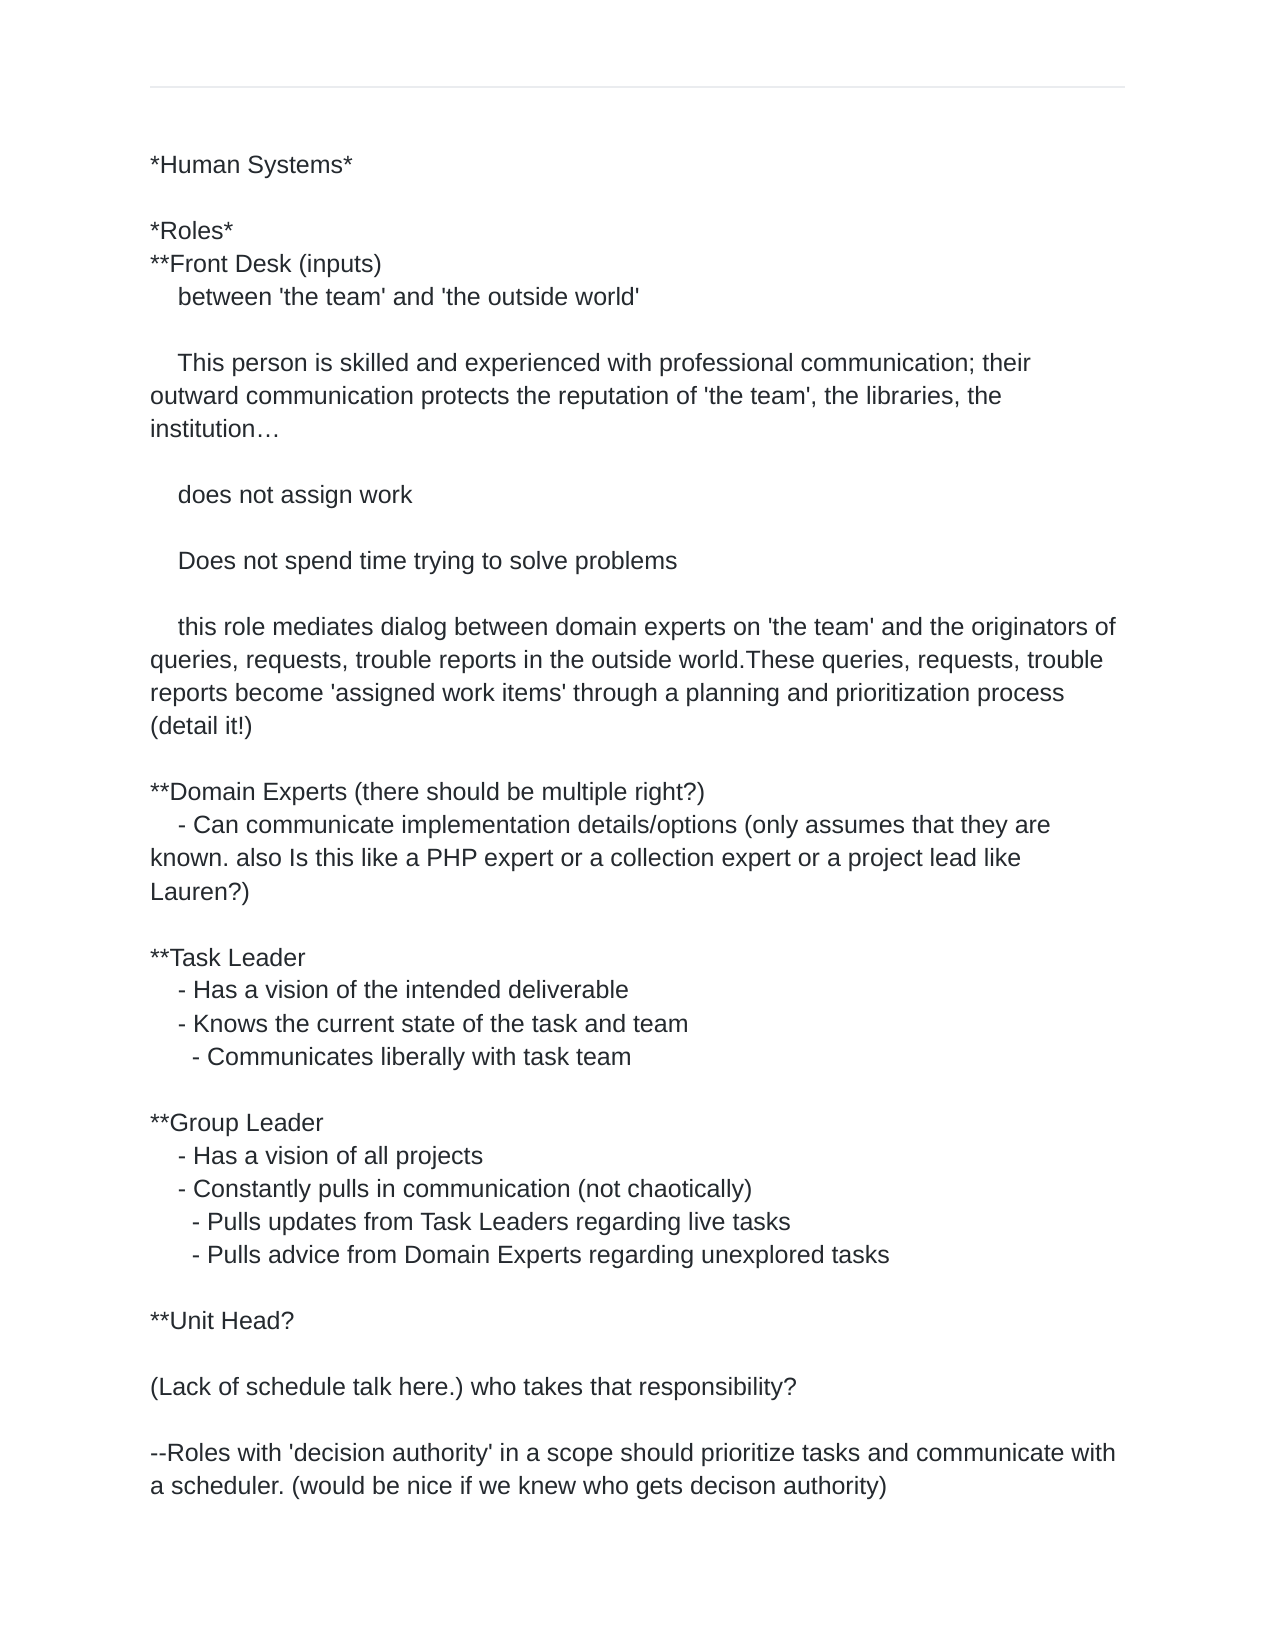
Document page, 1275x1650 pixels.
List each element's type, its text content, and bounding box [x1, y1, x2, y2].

text - Has a vision of all projects [150, 1141, 1125, 1169]
text **Task Leader [150, 942, 1125, 971]
text - Pulls updates from Task Leaders regarding live tasks [150, 1207, 1125, 1235]
text does not assign work [150, 480, 1125, 509]
text --Roles with 'decision authority' in a scope should prioritize tasks and communicate with a scheduler. (would be nice if we knew who gets decison authority) [150, 1438, 1125, 1499]
text - Knows the current state of the task and team [150, 1008, 1125, 1037]
text **Group Leader [150, 1108, 1125, 1136]
text **Front Desk (inputs) [150, 249, 1125, 278]
text *Roles* [150, 216, 1125, 245]
text **Domain Experts (there should be multiple right?) [150, 777, 1125, 806]
text - Communicates liberally with task team [150, 1042, 1125, 1070]
text Does not spend time trying to solve problems [150, 546, 1125, 575]
text - Has a vision of the intended deliverable [150, 976, 1125, 1004]
text - Can communicate implementation details/options (only assumes that they are known. also Is this like a PHP expert or a collection expert or a project lead like Lauren?) [150, 810, 1125, 905]
text **Unit Head? [150, 1306, 1125, 1334]
text (Lack of schedule talk here.) who takes that responsibility? [150, 1372, 1125, 1401]
text - Pulls advice from Domain Experts regarding unexplored tasks [150, 1240, 1125, 1268]
text This person is skilled and experienced with professional communication; their outward communication protects the reputation of 'the team', the libraries, the institution… [150, 348, 1125, 443]
text - Constantly pulls in communication (not chaotically) [150, 1174, 1125, 1202]
text this role mediates dialog between domain experts on 'the team' and the originators of queries, requests, trouble reports in the outside world.These queries, requests, trouble reports become 'assigned work items' through a planning and prioritization process (detail it!) [150, 612, 1125, 740]
text *Human Systems* [150, 150, 1125, 179]
text between 'the team' and 'the outside world' [150, 282, 1125, 311]
